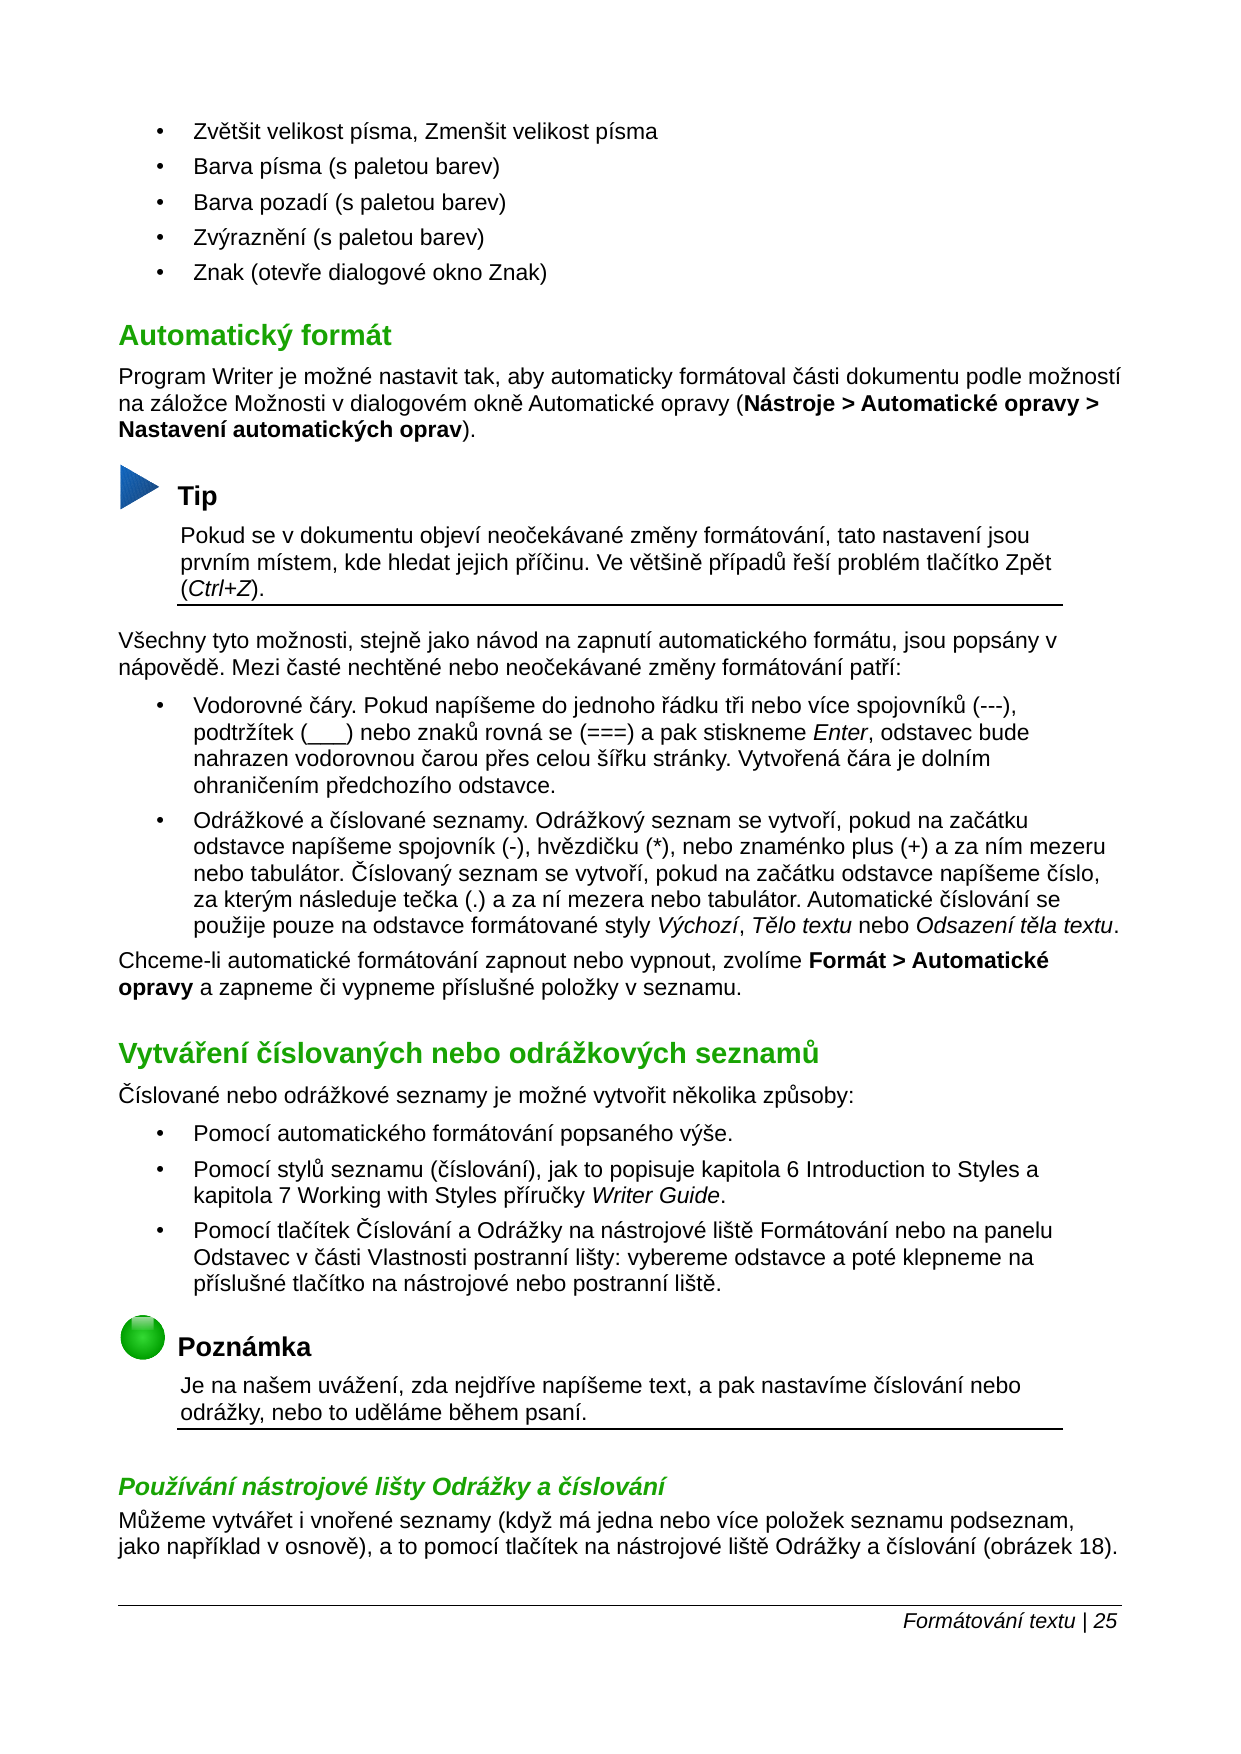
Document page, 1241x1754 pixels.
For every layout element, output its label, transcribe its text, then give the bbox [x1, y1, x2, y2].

text Můžeme vytvářet i vnořené seznamy (když má jedna nebo více položek seznamu podseznam, jako například v osnově), a to pomocí tlačítek na nástrojové liště Odrážky a číslování (obrázek 18). [118, 1507, 1122, 1559]
subtitle Automatický formát [118, 318, 1122, 351]
list Znak (otevře dialogové okno Znak) [156, 259, 1122, 285]
list Pomocí tlačítek Číslování a Odrážky na nástrojové liště Formátování nebo na panelu Odstavec v části Vlastnosti postranní lišty: vybereme odstavce a poté klepneme na příslušné tlačítko na nástrojové nebo postranní liště. [156, 1217, 1122, 1296]
subtitle Poznámka [118, 1313, 1122, 1362]
subtitle Tip [118, 462, 1122, 512]
list Odrážkové a číslované seznamy. Odrážkový seznam se vytvoří, pokud na začátku odstavce napíšeme spojovník (-), hvězdičku (*), nebo znaménko plus (+) a za ním mezeru nebo tabulátor. Číslovaný seznam se vytvoří, pokud na začátku odstavce napíšeme číslo, za kterým následuje tečka (.) a za ní mezera nebo tabulátor. Automatické číslování se použije pouze na odstavce formátované styly Výchozí, Tělo textu nebo Odsazení těla textu. [156, 807, 1122, 938]
text Číslované nebo odrážkové seznamy je možné vytvořit několika způsoby: [118, 1082, 1122, 1108]
list Barva pozadí (s paletou barev) [156, 188, 1122, 215]
list Barva písma (s paletou barev) [156, 153, 1122, 180]
list Pomocí automatického formátování popsaného výše. [156, 1120, 1122, 1147]
text Všechny tyto možnosti, stejně jako návod na zapnutí automatického formátu, jsou popsány v nápovědě. Mezi časté nechtěné nebo neočekávané změny formátování patří: [118, 627, 1122, 680]
subtitle Vytváření číslovaných nebo odrážkových seznamů [118, 1036, 1122, 1070]
list Pomocí stylů seznamu (číslování), jak to popisuje kapitola 6 Introduction to Styles a kapitola 7 Working with Styles příručky Writer Guide. [156, 1156, 1122, 1208]
text Je na našem uvážení, zda nejdříve napíšeme text, a pak nastavíme číslování nebo odrážky, nebo to uděláme během psaní. [177, 1369, 1063, 1428]
list Vodorovné čáry. Pokud napíšeme do jednoho řádku tři nebo více spojovníků (---), podtržítek (___) nebo znaků rovná se (===) a pak stiskneme Enter, odstavec bude nahrazen vodorovnou čarou přes celou šířku stránky. Vytvořená čára je dolním ohraničením předchozího odstavce. [156, 692, 1122, 798]
list Zvýraznění (s paletou barev) [156, 224, 1122, 250]
subtitle Používání nástrojové lišty Odrážky a číslování [118, 1472, 1122, 1501]
list Zvětšit velikost písma, Zmenšit velikost písma [156, 118, 1122, 144]
text Chceme-li automatické formátování zapnout nebo vypnout, zvolíme Formát > Automatické opravy a zapneme či vypneme příslušné položky v seznamu. [118, 947, 1122, 1000]
text Program Writer je možné nastavit tak, aby automaticky formátoval části dokumentu podle možností na záložce Možnosti v dialogovém okně Automatické opravy (Nástroje > Automatické opravy > Nastavení automatických oprav). [118, 363, 1122, 442]
text Pokud se v dokumentu objeví neočekávané změny formátování, tato nastavení jsou prvním místem, kde hledat jejich příčinu. Ve většině případů řeší problém tlačítko Zpět (Ctrl+Z). [177, 519, 1063, 604]
